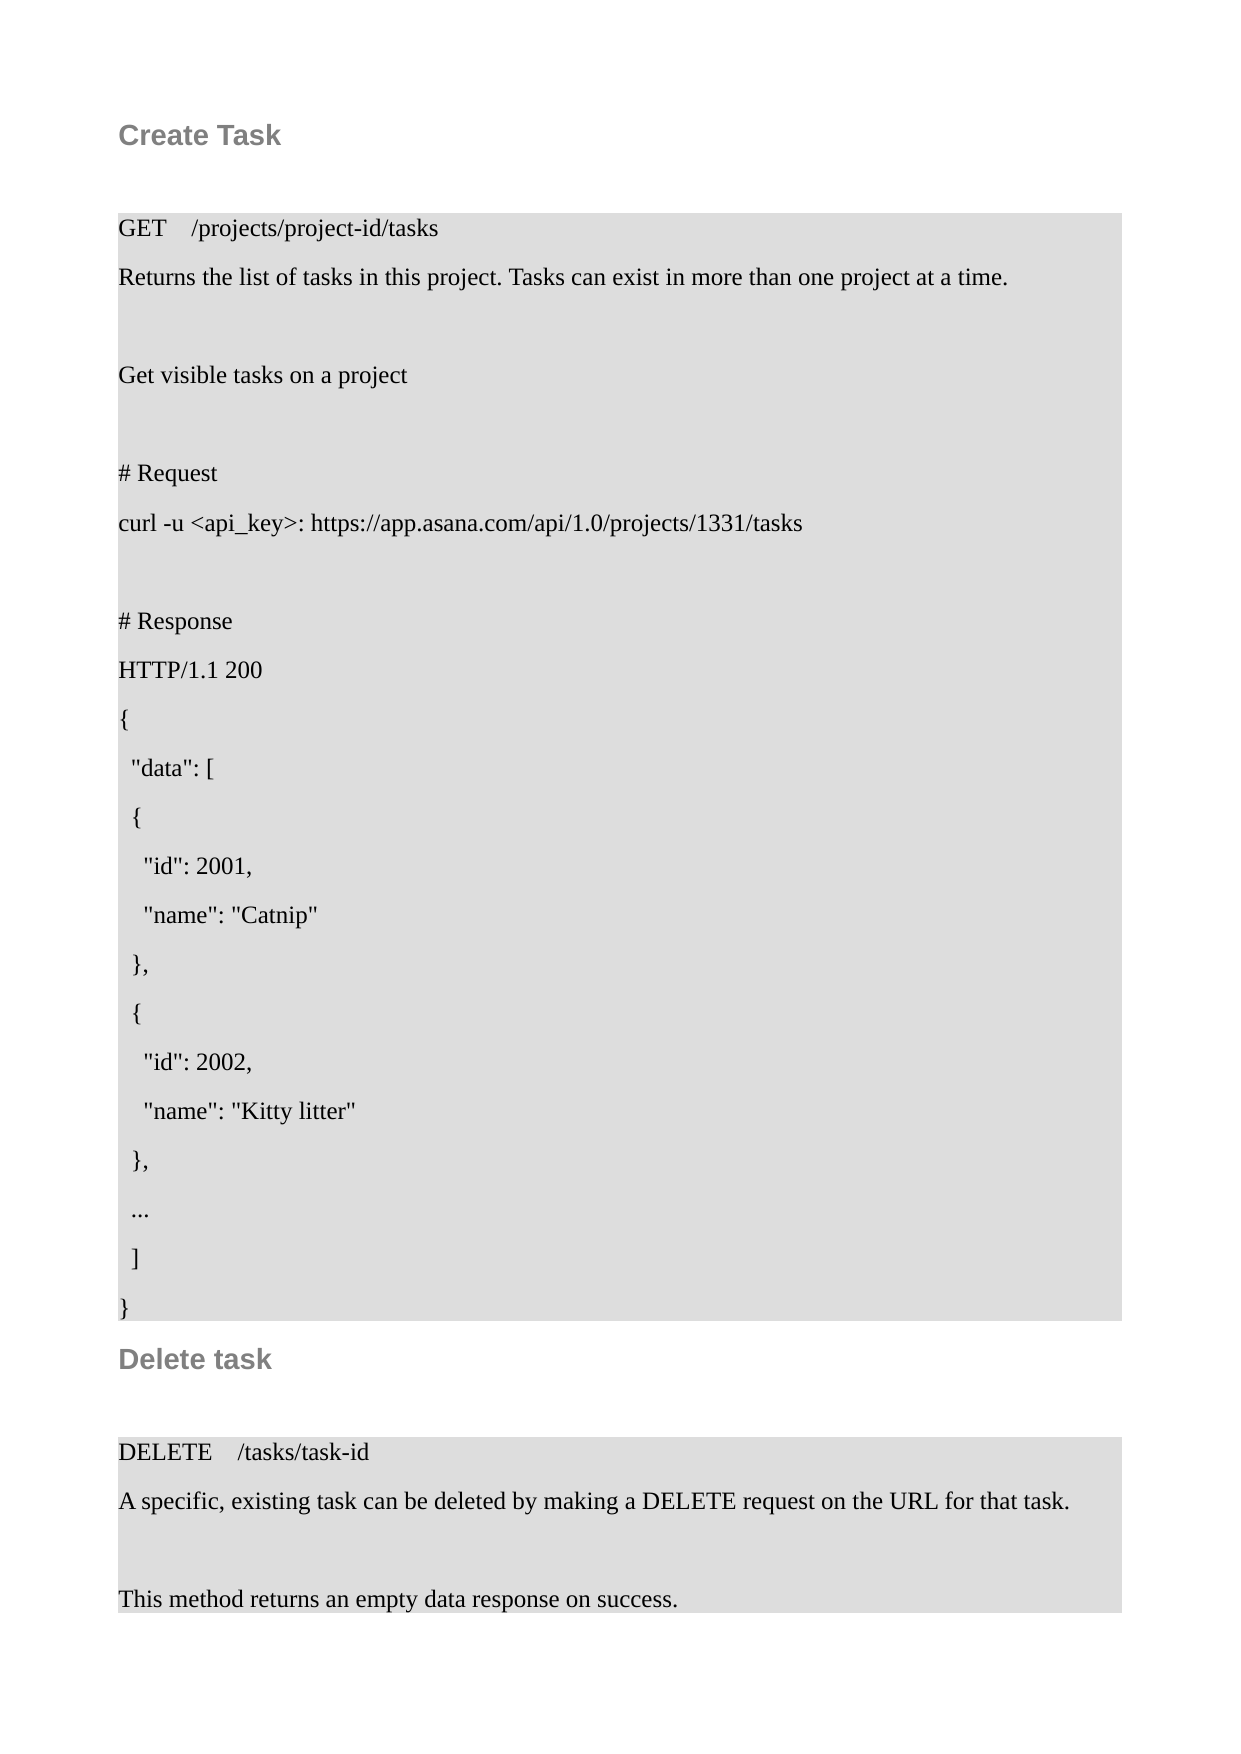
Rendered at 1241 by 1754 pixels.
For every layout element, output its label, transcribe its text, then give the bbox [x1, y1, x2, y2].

text DELETE /tasks/task-id [118, 1437, 1122, 1466]
text # Response [118, 606, 1122, 634]
text Returns the list of tasks in this project. Tasks can exist in more than one project at a time. [118, 262, 1122, 291]
subtitle Delete task [118, 1342, 1122, 1375]
text "data": [ [118, 753, 1122, 782]
subtitle Create Task [118, 118, 1122, 152]
text "name": "Kitty litter" [118, 1096, 1122, 1125]
text Get visible tasks on a project [118, 360, 1122, 389]
text }, [118, 949, 1122, 978]
text "id": 2001, [118, 851, 1122, 880]
text GET /projects/project-id/tasks [118, 213, 1122, 242]
text # Request [118, 458, 1122, 487]
text curl -u <api_key>: https://app.asana.com/api/1.0/projects/1331/tasks [118, 508, 1122, 536]
text ] [118, 1243, 1122, 1272]
text ... [118, 1194, 1122, 1223]
text }, [118, 1145, 1122, 1174]
text { [118, 802, 1122, 831]
text "id": 2002, [118, 1047, 1122, 1076]
text } [118, 1293, 1122, 1321]
text { [118, 704, 1122, 733]
text HTTP/1.1 200 [118, 655, 1122, 683]
text This method returns an empty data response on success. [118, 1584, 1122, 1613]
text "name": "Catnip" [118, 900, 1122, 929]
text { [118, 998, 1122, 1027]
text A specific, existing task can be deleted by making a DELETE request on the URL for that task. [118, 1486, 1122, 1514]
